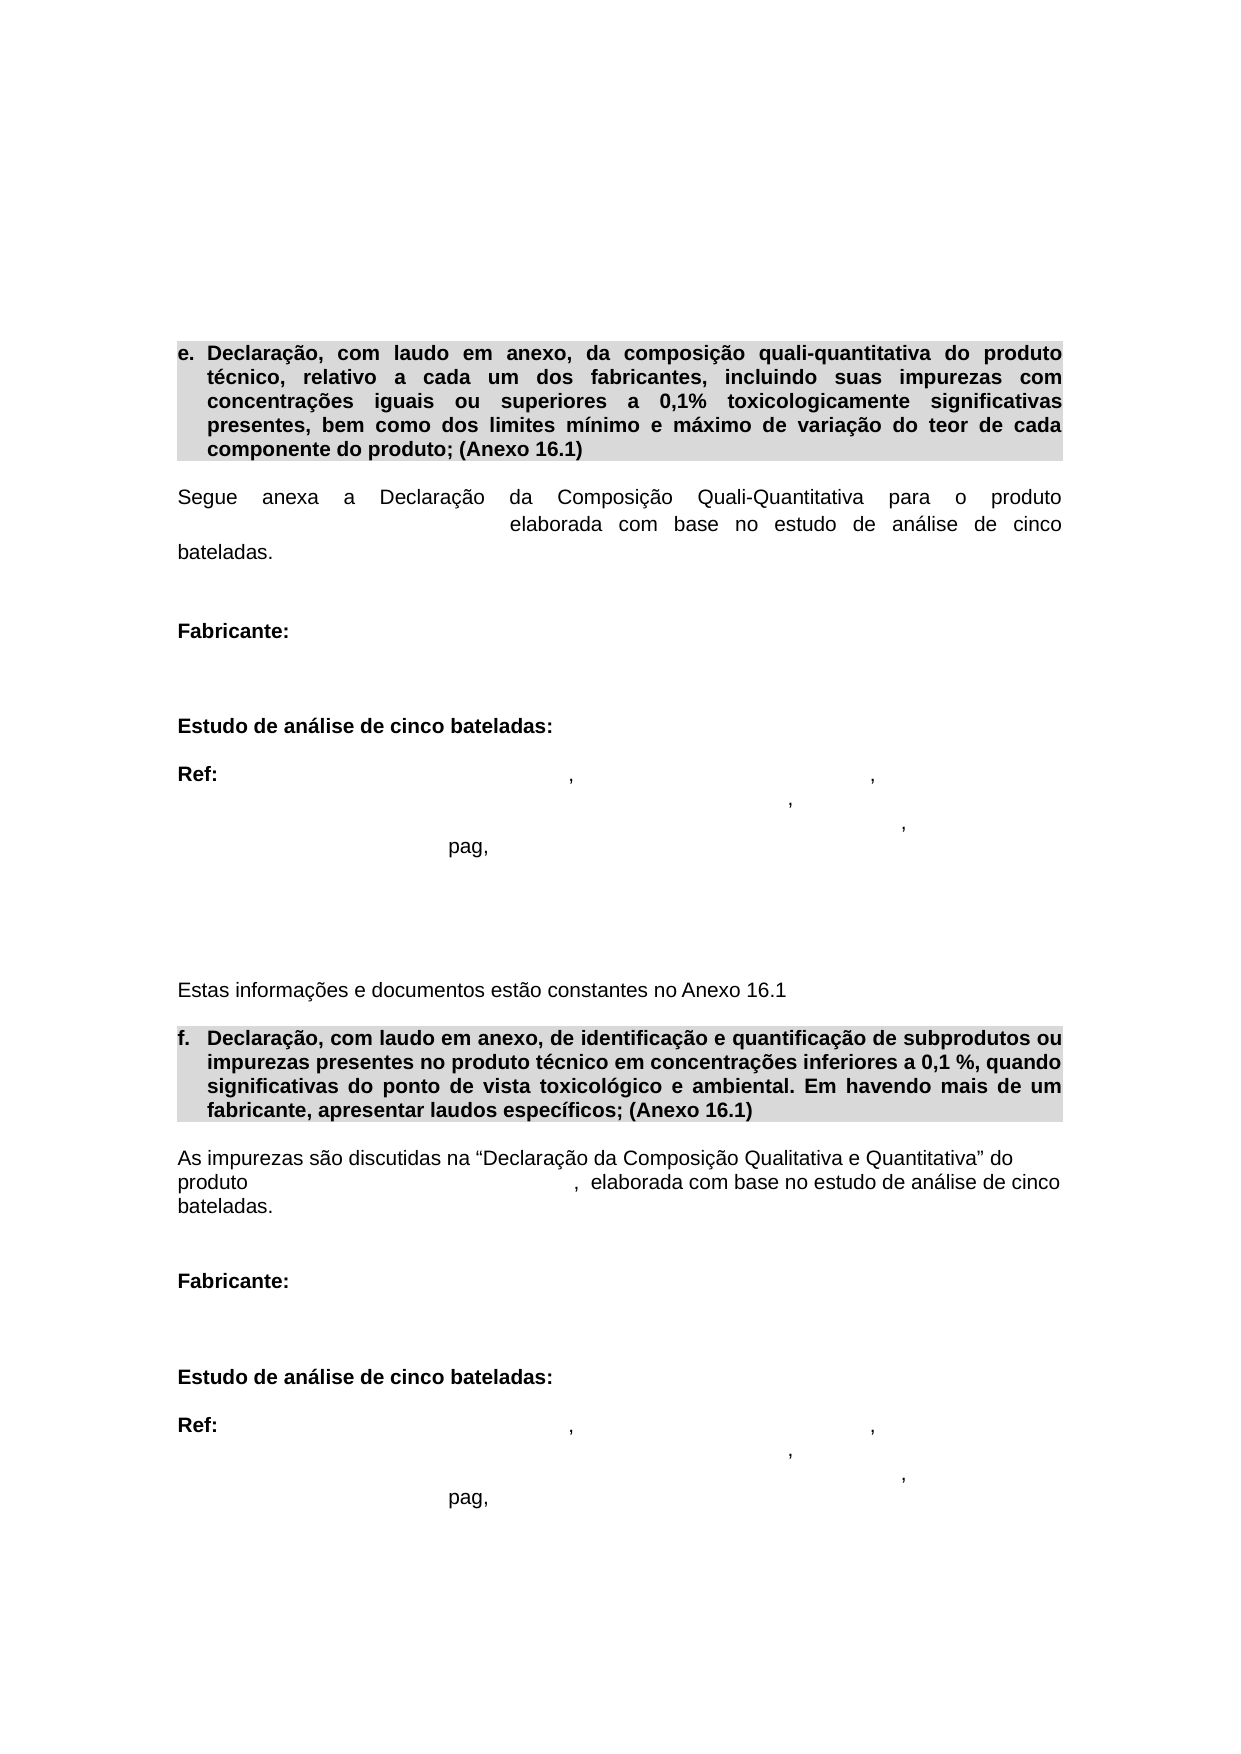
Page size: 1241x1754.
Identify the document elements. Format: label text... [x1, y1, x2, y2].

text <if test="study(o, 'Five-Batches', 'approved', supplier_id=manufacturer)"> [176, 642, 1063, 666]
text Fabricante: <manufacturer.name> [177, 618, 1045, 642]
text Estudo de análise de cinco bateladas: [177, 1365, 1045, 1389]
list Segue anexa a Declaração da Composição Quali-Quantitativa para o produto <o.technical_product_id.name> elaborada com base no estudo de análise de cinco bateladas. [177, 484, 1063, 563]
list </if> [177, 930, 1063, 954]
text </for> [176, 293, 1063, 317]
text Fabricante: <manufacturer.name> [177, 1269, 1045, 1293]
text Estas informações e documentos estão constantes no Anexo 16.1 [177, 978, 1045, 1002]
text <for each="manufacturer in partners(o, 'manufacturer')"> [177, 1245, 1063, 1269]
list Declaração, com laudo em anexo, de identificação e quantificação de subprodutos ou impurezas presentes no produto técnico em concentrações inferiores a 0,1 %, quando significativas do ponto de vista toxicológico e ambiental. Em havendo mais de um fabricante, apresentar laudos específicos; (Anexo 16.1) [177, 1026, 1063, 1122]
text </for> [177, 906, 1063, 930]
list Declaração, com laudo em anexo, da composição quali-quantitativa do produto técnico, relativo a cada um dos fabricantes, incluindo suas impurezas com concentrações iguais ou superiores a 0,1% toxicologicamente significativas presentes, bem como dos limites mínimo e máximo de variação do teor de cada componente do produto; (Anexo 16.1) [177, 341, 1063, 461]
text <for each="study in study(o, 'Five-Batches', 'approved', supplier_id=manufacturer)"> [176, 666, 1063, 690]
text Ref: <study.reference>, <study.name>, <if test="study.laboratory_id"><study.laboratory_id.name></if>, <if test="study.director_author_id"><study.director_author_id.name></if>, <study.number_of_pages> pag, <if test="study.end_date"><formatLang(study.end_date, date=True)></if> [177, 762, 1063, 882]
text </for> [176, 245, 1063, 269]
text <for each="manufacturer in partners(o, 'manufacturer')"> [177, 594, 1063, 618]
text </for> [177, 954, 1045, 978]
text Estudo de análise de cinco bateladas: [177, 714, 1045, 738]
text <if test="study(o, 'Five-Batches', 'approved', supplier_id=manufacturer)"> [176, 1293, 1063, 1317]
text <for each="study in study(o, 'Five-Batches', 'approved', supplier_id=manufacturer)"> [176, 1317, 1063, 1341]
text </if> [176, 269, 1063, 293]
text Ref: <study.reference>, <study.name>, <if test="study.laboratory_id"><study.laboratory_id.name></if>, <if test="study.director_author_id"><study.director_author_id.name></if>, <study.number_of_pages> pag, <if test="study.end_date"><formatLang(study.end_date, date=True)></if> [177, 1413, 1063, 1532]
subtitle As impurezas são discutidas na “Declaração da Composição Qualitativa e Quantitativa” do produto <o.technical_product_id.name> , elaborada com base no estudo de análise de cinco bateladas. [177, 1146, 1063, 1217]
